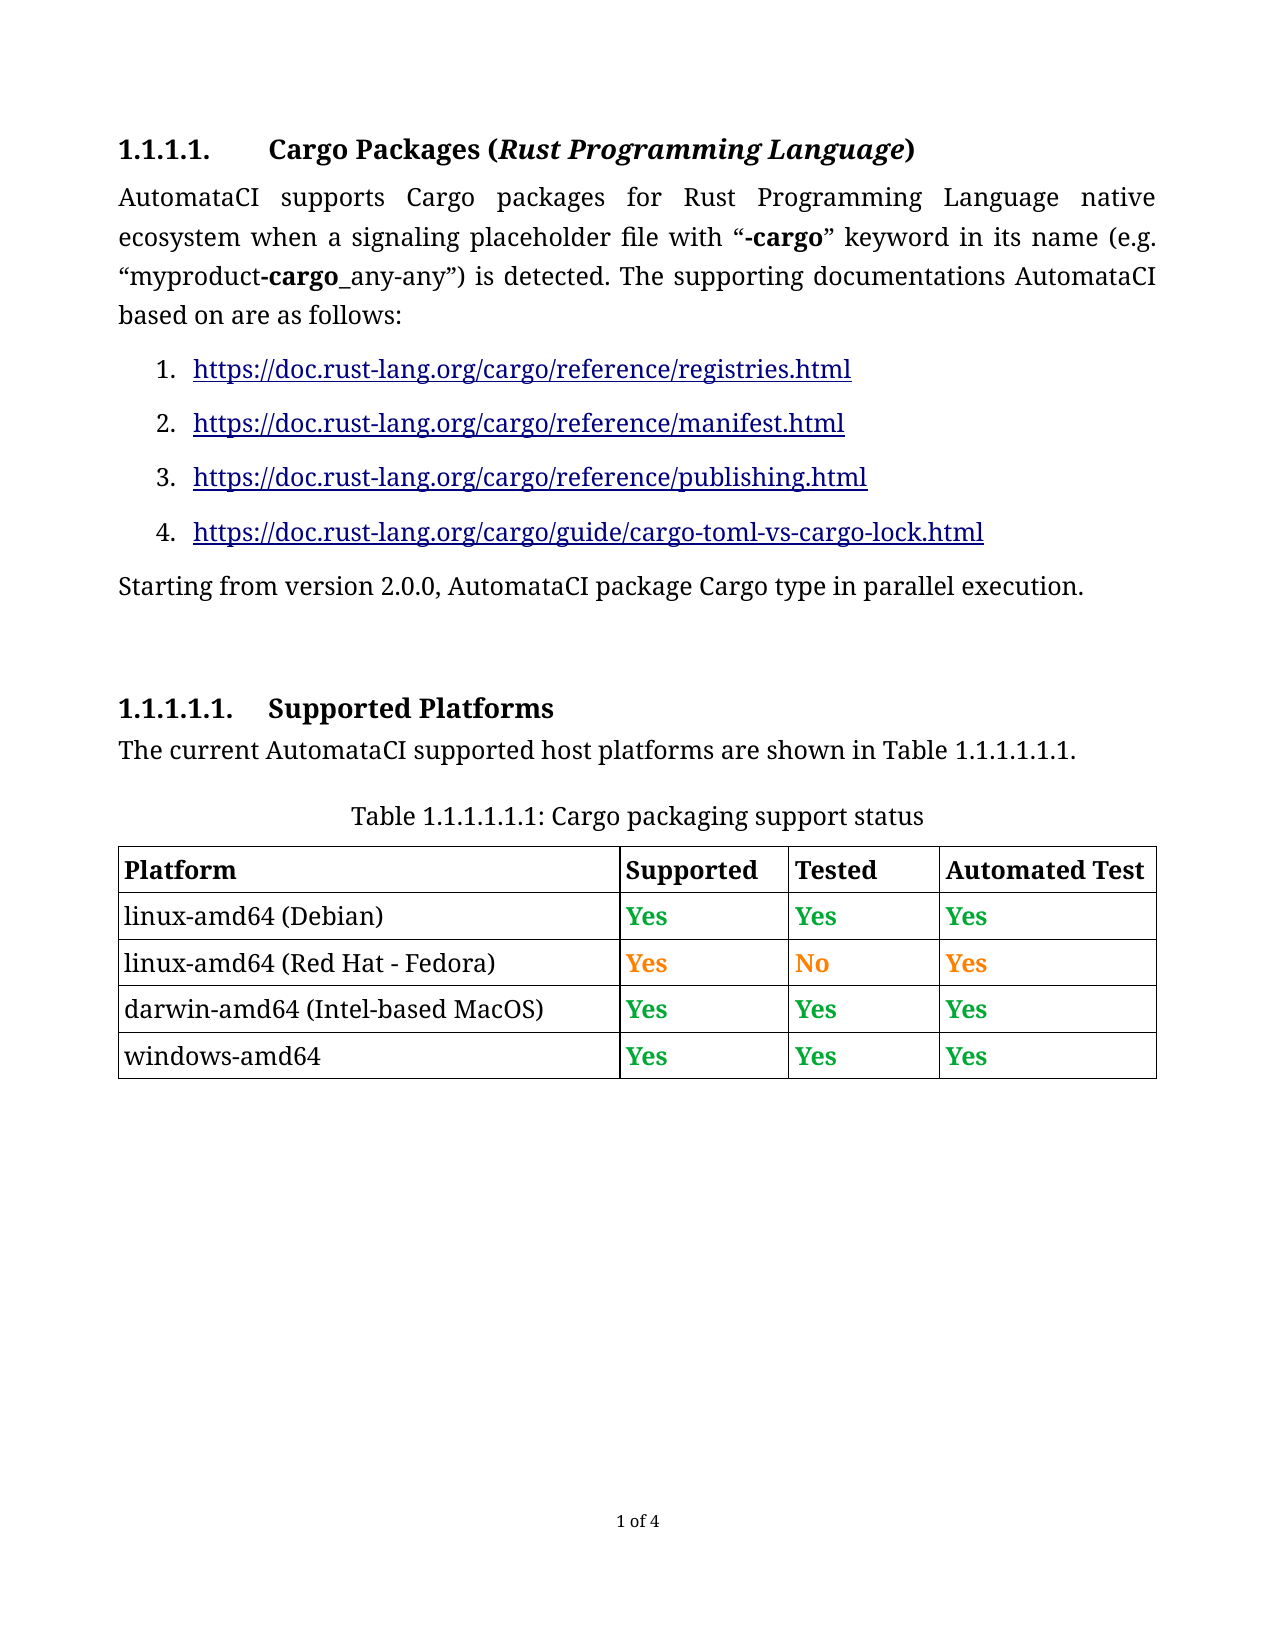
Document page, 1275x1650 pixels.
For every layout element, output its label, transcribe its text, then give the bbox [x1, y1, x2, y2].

table_cell Yes [621, 1033, 788, 1078]
table_cell No [789, 940, 939, 985]
table_cell Yes [621, 893, 788, 939]
list https://doc.rust-lang.org/cargo/guide/cargo-toml-vs-cargo-lock.html [156, 514, 1157, 548]
table_cell Yes [789, 1033, 939, 1078]
table_header Supported [621, 847, 788, 892]
table_cell linux-amd64 (Debian) [119, 893, 619, 939]
text Table 1.1.1.1.1.1: Cargo packaging support status [118, 799, 1157, 833]
text The current AutomataCI supported host platforms are shown in Table 1.1.1.1.1.1. [118, 732, 1157, 766]
table_cell windows-amd64 [119, 1033, 619, 1078]
list https://doc.rust-lang.org/cargo/reference/manifest.html [156, 406, 1157, 440]
text Starting from version 2.0.0, AutomataCI package Cargo type in parallel execution. [118, 568, 1157, 602]
table_cell Yes [940, 1033, 1156, 1078]
list https://doc.rust-lang.org/cargo/reference/publishing.html [156, 460, 1157, 494]
table_cell Yes [621, 940, 788, 985]
table_cell Yes [621, 986, 788, 1032]
table_cell linux-amd64 (Red Hat - Fedora) [119, 940, 619, 985]
table_cell Yes [940, 893, 1156, 939]
table_header Platform [119, 847, 619, 892]
text AutomataCI supports Cargo packages for Rust Programming Language native ecosystem when a signaling placeholder file with “-cargo” keyword in its name (e.g. “myproduct-cargo_any-any”) is detected. The supporting documentations AutomataCI based on are as follows: [118, 180, 1157, 332]
list https://doc.rust-lang.org/cargo/reference/registries.html [156, 352, 1157, 386]
table_header Automated Test [940, 847, 1156, 892]
table_cell Yes [940, 986, 1156, 1032]
subtitle Supported Platforms [118, 689, 1157, 726]
table_cell Yes [789, 986, 939, 1032]
table_cell Yes [940, 940, 1156, 985]
table_header Tested [789, 847, 939, 892]
subtitle Cargo Packages (Rust Programming Language) [118, 131, 1157, 167]
table_cell darwin-amd64 (Intel-based MacOS) [119, 986, 619, 1032]
table_cell Yes [789, 893, 939, 939]
